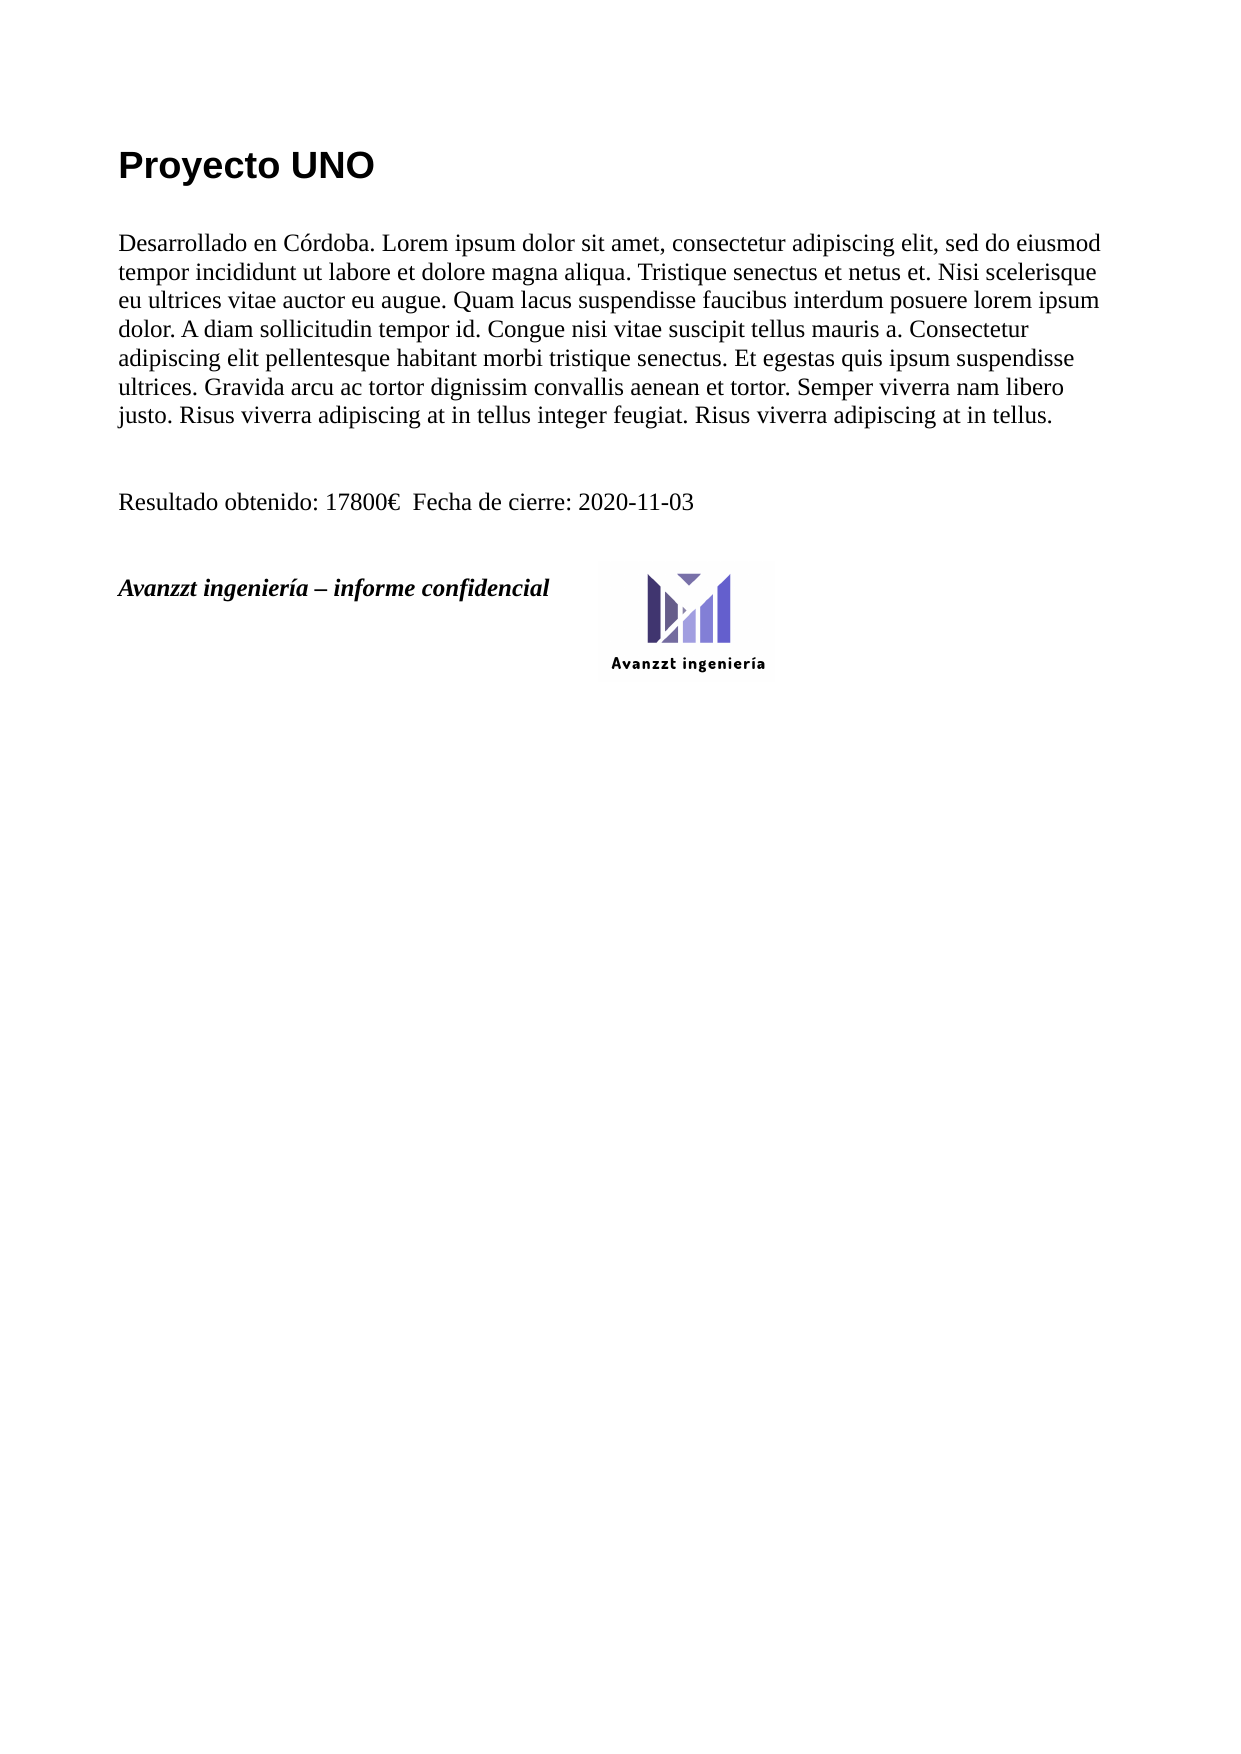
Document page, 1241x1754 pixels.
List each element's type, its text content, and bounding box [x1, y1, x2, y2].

text Resultado obtenido: 17800€ Fecha de cierre: 2020-11-03 [118, 487, 1122, 516]
subtitle Proyecto UNO [118, 143, 1122, 187]
picture [597, 561, 775, 682]
text [775, 573, 1122, 602]
text Avanzzt ingeniería – informe confidencial [118, 573, 597, 602]
text Desarrollado en Córdoba. Lorem ipsum dolor sit amet, consectetur adipiscing elit, sed do eiusmod tempor incididunt ut labore et dolore magna aliqua. Tristique senectus et netus et. Nisi scelerisque eu ultrices vitae auctor eu augue. Quam lacus suspendisse faucibus interdum posuere lorem ipsum dolor. A diam sollicitudin tempor id. Congue nisi vitae suscipit tellus mauris a. Consectetur adipiscing elit pellentesque habitant morbi tristique senectus. Et egestas quis ipsum suspendisse ultrices. Gravida arcu ac tortor dignissim convallis aenean et tortor. Semper viverra nam libero justo. Risus viverra adipiscing at in tellus integer feugiat. Risus viverra adipiscing at in tellus. [118, 228, 1122, 429]
